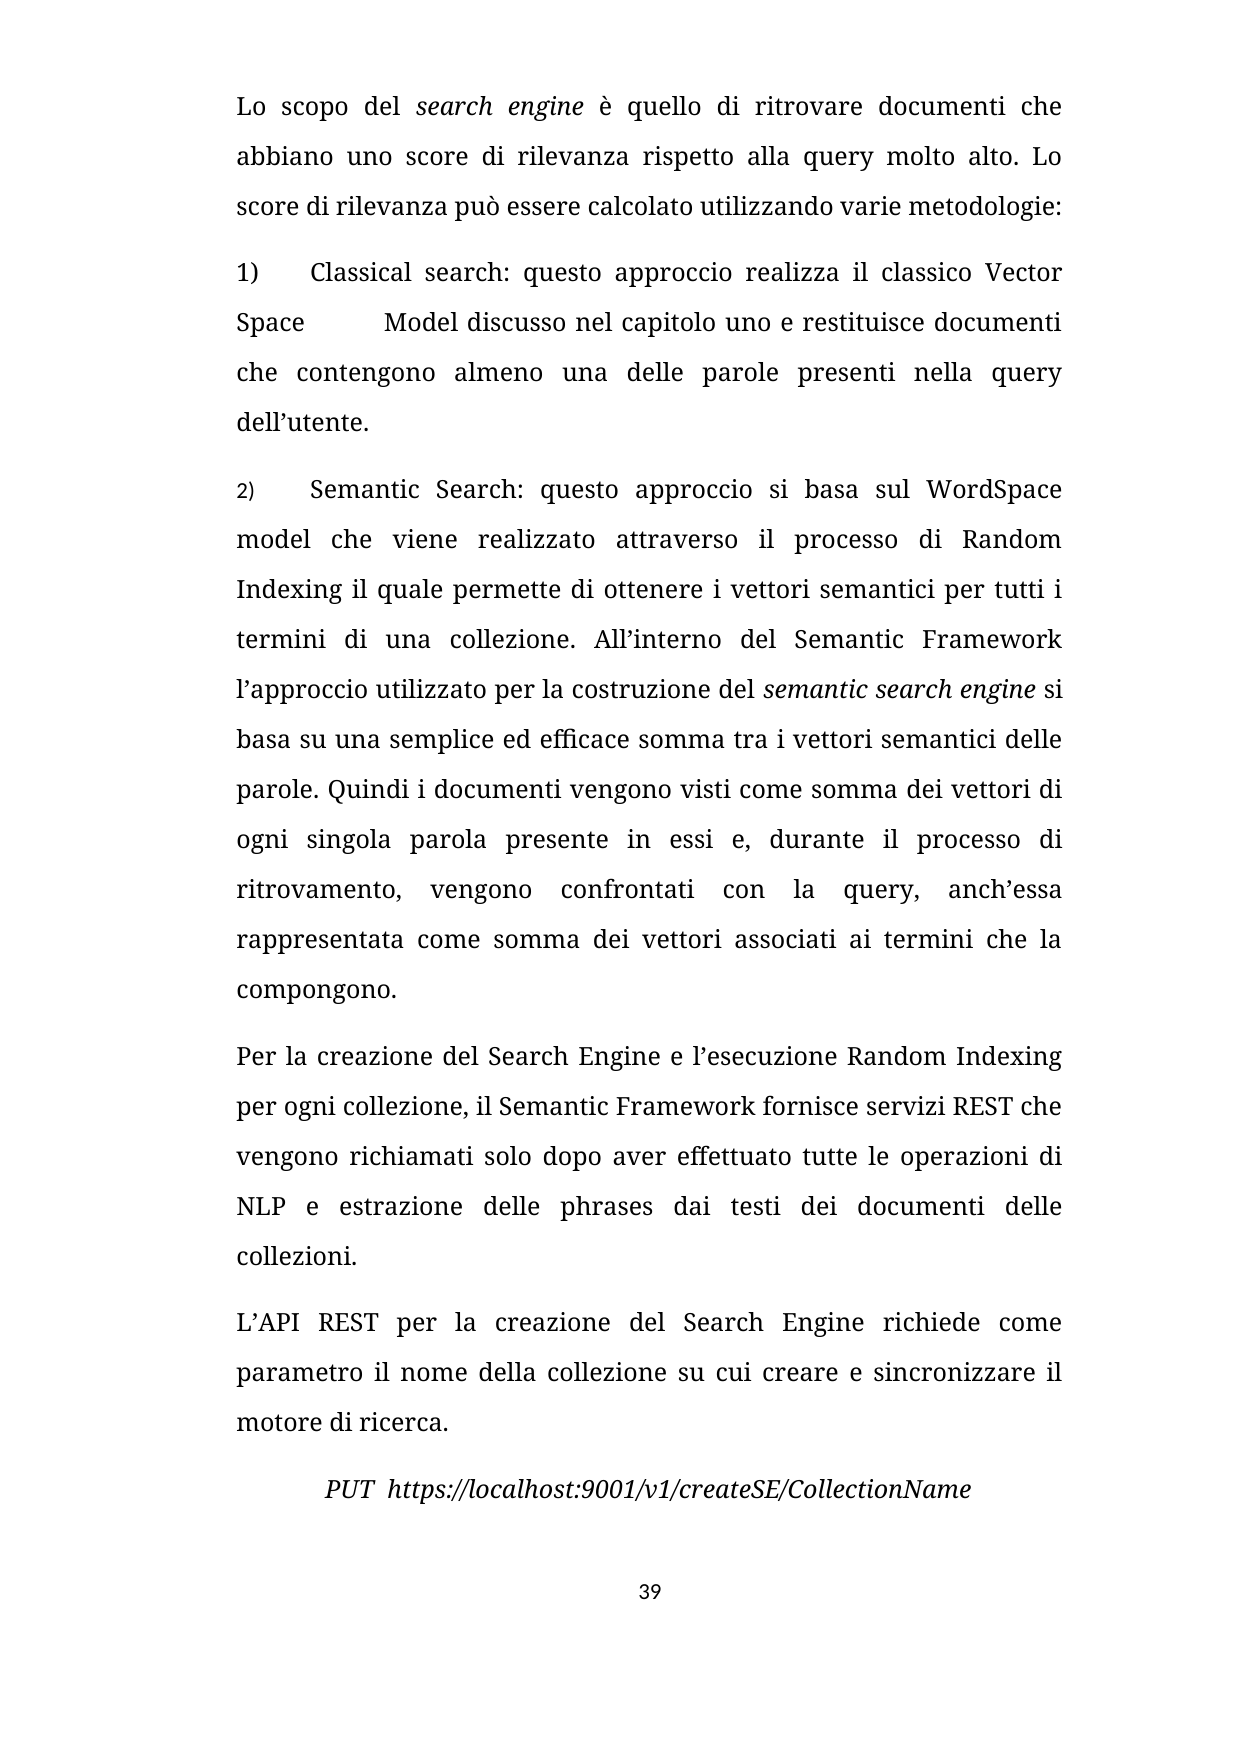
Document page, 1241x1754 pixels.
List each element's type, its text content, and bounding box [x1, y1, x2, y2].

list Semantic Search: questo approccio si basa sul WordSpace model che viene realizzato attraverso il processo di Random Indexing il quale permette di ottenere i vettori semantici per tutti i termini di una collezione. All’interno del Semantic Framework l’approccio utilizzato per la costruzione del semantic search engine si basa su una semplice ed efficace somma tra i vettori semantici delle parole. Quindi i documenti vengono visti come somma dei vettori di ogni singola parola presente in essi e, durante il processo di ritrovamento, vengono confrontati con la query, anch’essa rappresentata come somma dei vettori associati ai termini che la compongono. [236, 458, 1063, 1008]
text PUT https://localhost:9001/v1/createSE/CollectionName [236, 1458, 1063, 1508]
text Lo scopo del search engine è quello di ritrovare documenti che abbiano uno score di rilevanza rispetto alla query molto alto. Lo score di rilevanza può essere calcolato utilizzando varie metodologie: [236, 75, 1063, 225]
text Per la creazione del Search Engine e l’esecuzione Random Indexing per ogni collezione, il Semantic Framework fornisce servizi REST che vengono richiamati solo dopo aver effettuato tutte le operazioni di NLP e estrazione delle phrases dai testi dei documenti delle collezioni. [236, 1025, 1063, 1275]
text L’API REST per la creazione del Search Engine richiede come parametro il nome della collezione su cui creare e sincronizzare il motore di ricerca. [236, 1292, 1063, 1442]
list Classical search: questo approccio realizza il classico Vector Space Model discusso nel capitolo uno e restituisce documenti che contengono almeno una delle parole presenti nella query dell’utente. [236, 242, 1063, 442]
